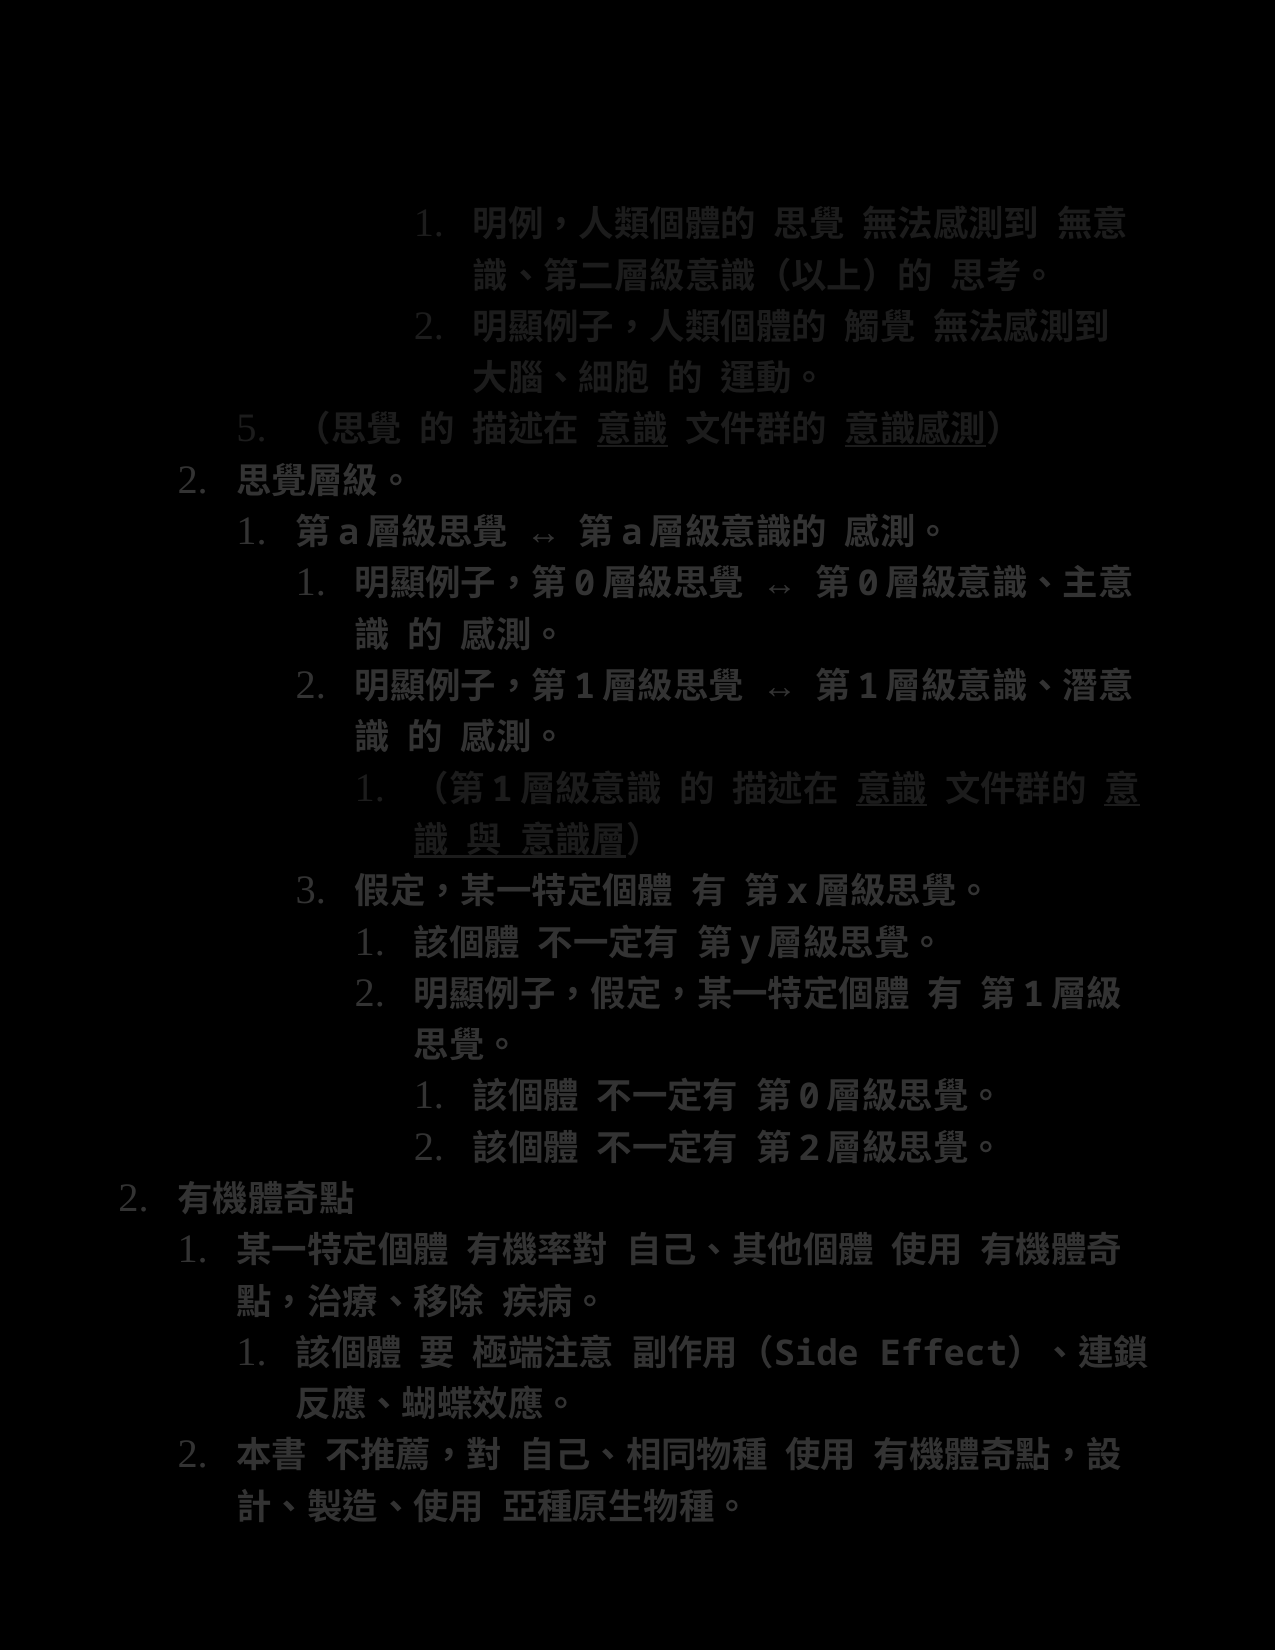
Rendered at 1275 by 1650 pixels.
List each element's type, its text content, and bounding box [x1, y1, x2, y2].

list 有機體奇點 [118, 1171, 1157, 1222]
list 該個體 不一定有 第y層級思覺。 [354, 914, 1157, 965]
list 假定，某一特定個體 有 第x層級思覺。 [295, 862, 1157, 914]
list 明顯例子，假定，某一特定個體 有 第1層級思覺。 [354, 965, 1157, 1068]
list 本書 不推薦，對 自己、相同物種 使用 有機體奇點，設計、製造、使用 亞種原生物種。 [177, 1427, 1157, 1529]
list 明顯例子，第0層級思覺 ↔ 第0層級意識、主意識 的 感測。 [295, 555, 1157, 657]
list 明顯例子，人類個體的 觸覺 無法感測到 大腦、細胞 的 運動。 [413, 298, 1157, 401]
list （思覺 的 描述在 意識 文件群的 意識感測） [236, 401, 1157, 452]
list （第1層級意識 的 描述在 意識 文件群的 意識 與 意識層） [354, 760, 1157, 862]
list 明顯例子，第1層級思覺 ↔ 第1層級意識、潛意識 的 感測。 [295, 657, 1157, 760]
list 該個體 不一定有 第2層級思覺。 [413, 1119, 1157, 1171]
list 該個體 不一定有 第0層級思覺。 [413, 1068, 1157, 1119]
list 該個體 要 極端注意 副作用（Side Effect）、連鎖反應、蝴蝶效應。 [236, 1324, 1157, 1427]
list 某一特定個體 有機率對 自己、其他個體 使用 有機體奇點，治療、移除 疾病。 [177, 1222, 1157, 1324]
list 明例，人類個體的 思覺 無法感測到 無意識、第二層級意識（以上）的 思考。 [413, 196, 1157, 298]
list 第a層級思覺 ↔ 第a層級意識的 感測。 [236, 503, 1157, 555]
list 思覺層級。 [177, 452, 1157, 503]
